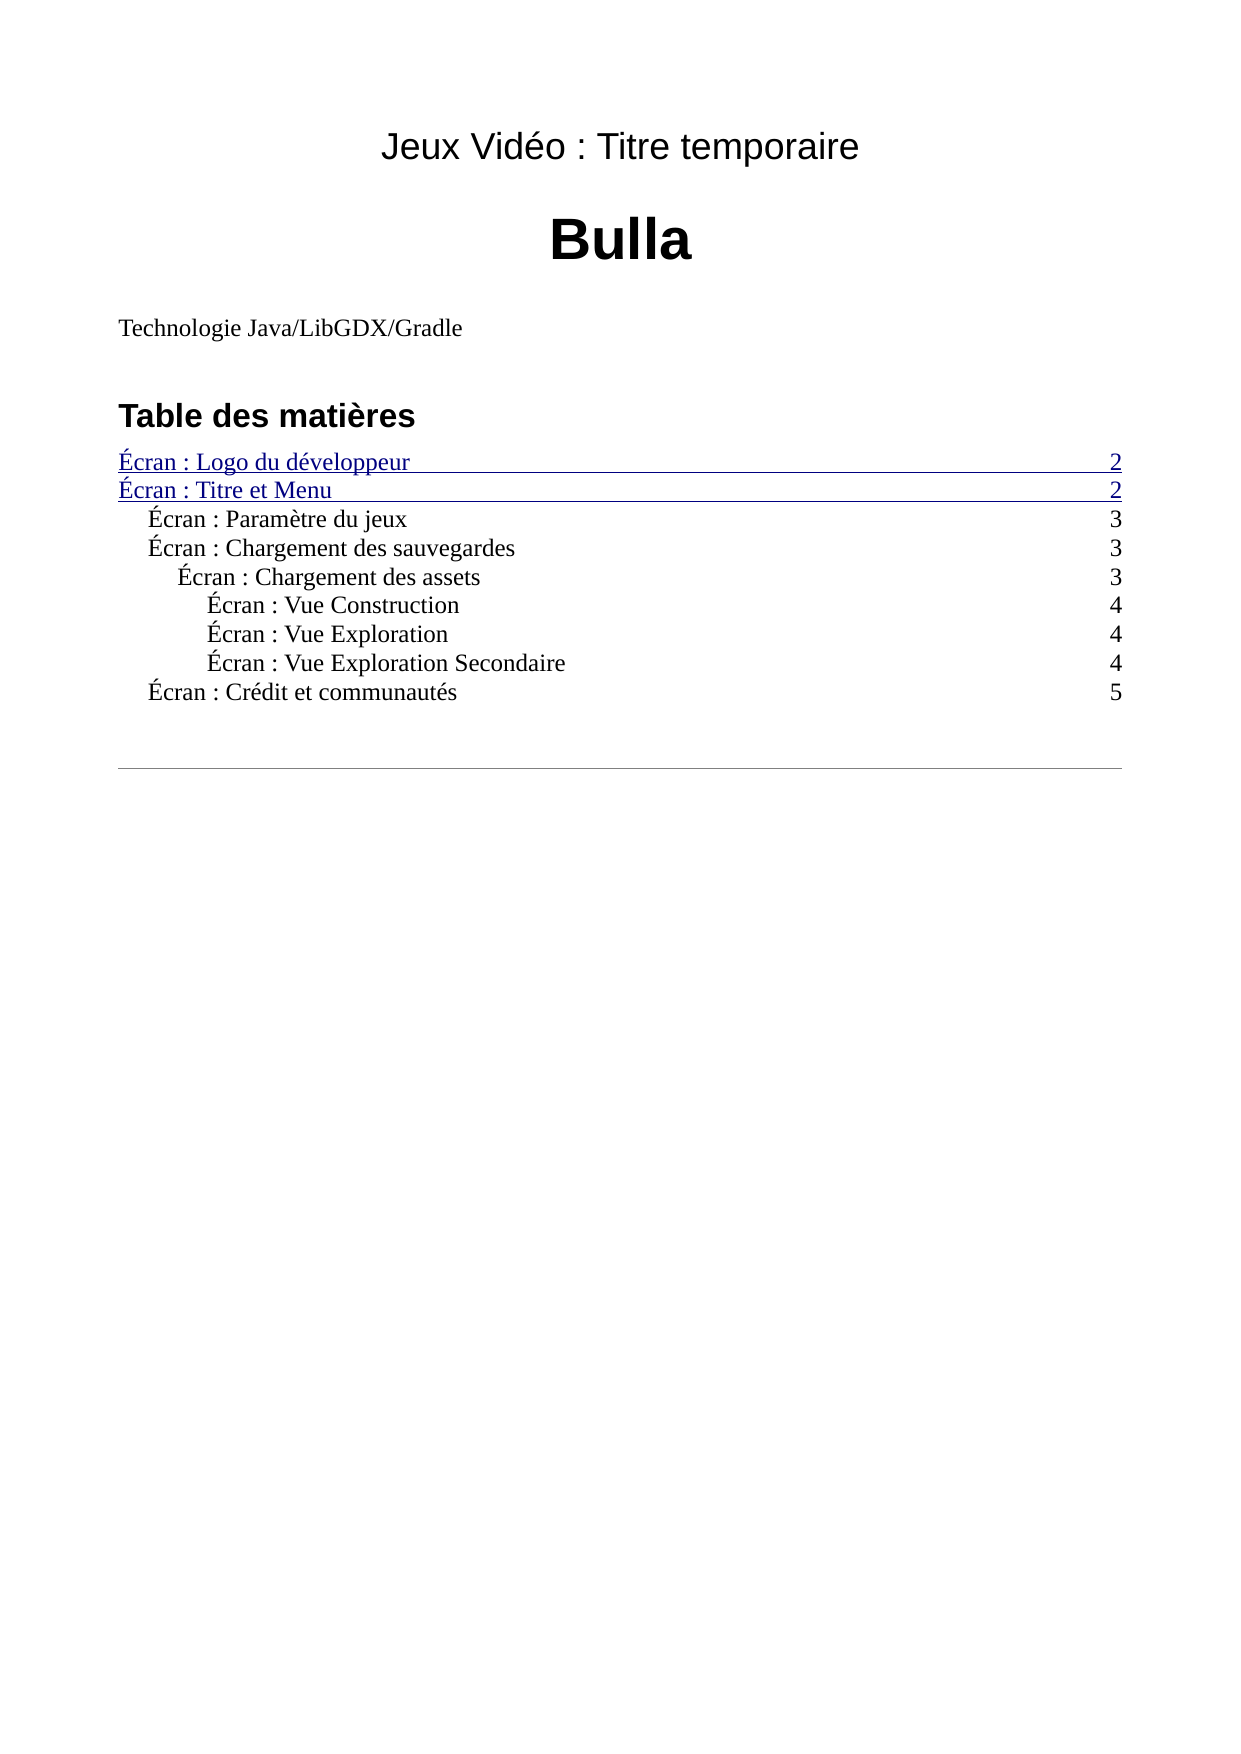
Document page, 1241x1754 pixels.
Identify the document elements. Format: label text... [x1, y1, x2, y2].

text Écran : Crédit et communautés 5 [148, 677, 1122, 706]
title Bulla [118, 205, 1122, 272]
subtitle Jeux Vidéo : Titre temporaire [118, 124, 1122, 167]
text Écran : Chargement des assets 3 [177, 562, 1122, 591]
text Écran : Paramètre du jeux 3 [148, 504, 1122, 533]
text Écran : Chargement des sauvegardes 3 [148, 533, 1122, 562]
text Écran : Vue Construction 4 [207, 591, 1122, 619]
text Écran : Vue Exploration 4 [207, 619, 1122, 648]
text Technologie Java/LibGDX/Gradle [118, 284, 1122, 342]
subtitle Table des matières [118, 396, 1122, 434]
text Écran : Titre et Menu 2 [118, 476, 1122, 501]
text Écran : Logo du développeur 2 [118, 447, 1122, 472]
text Écran : Vue Exploration Secondaire 4 [207, 648, 1122, 677]
